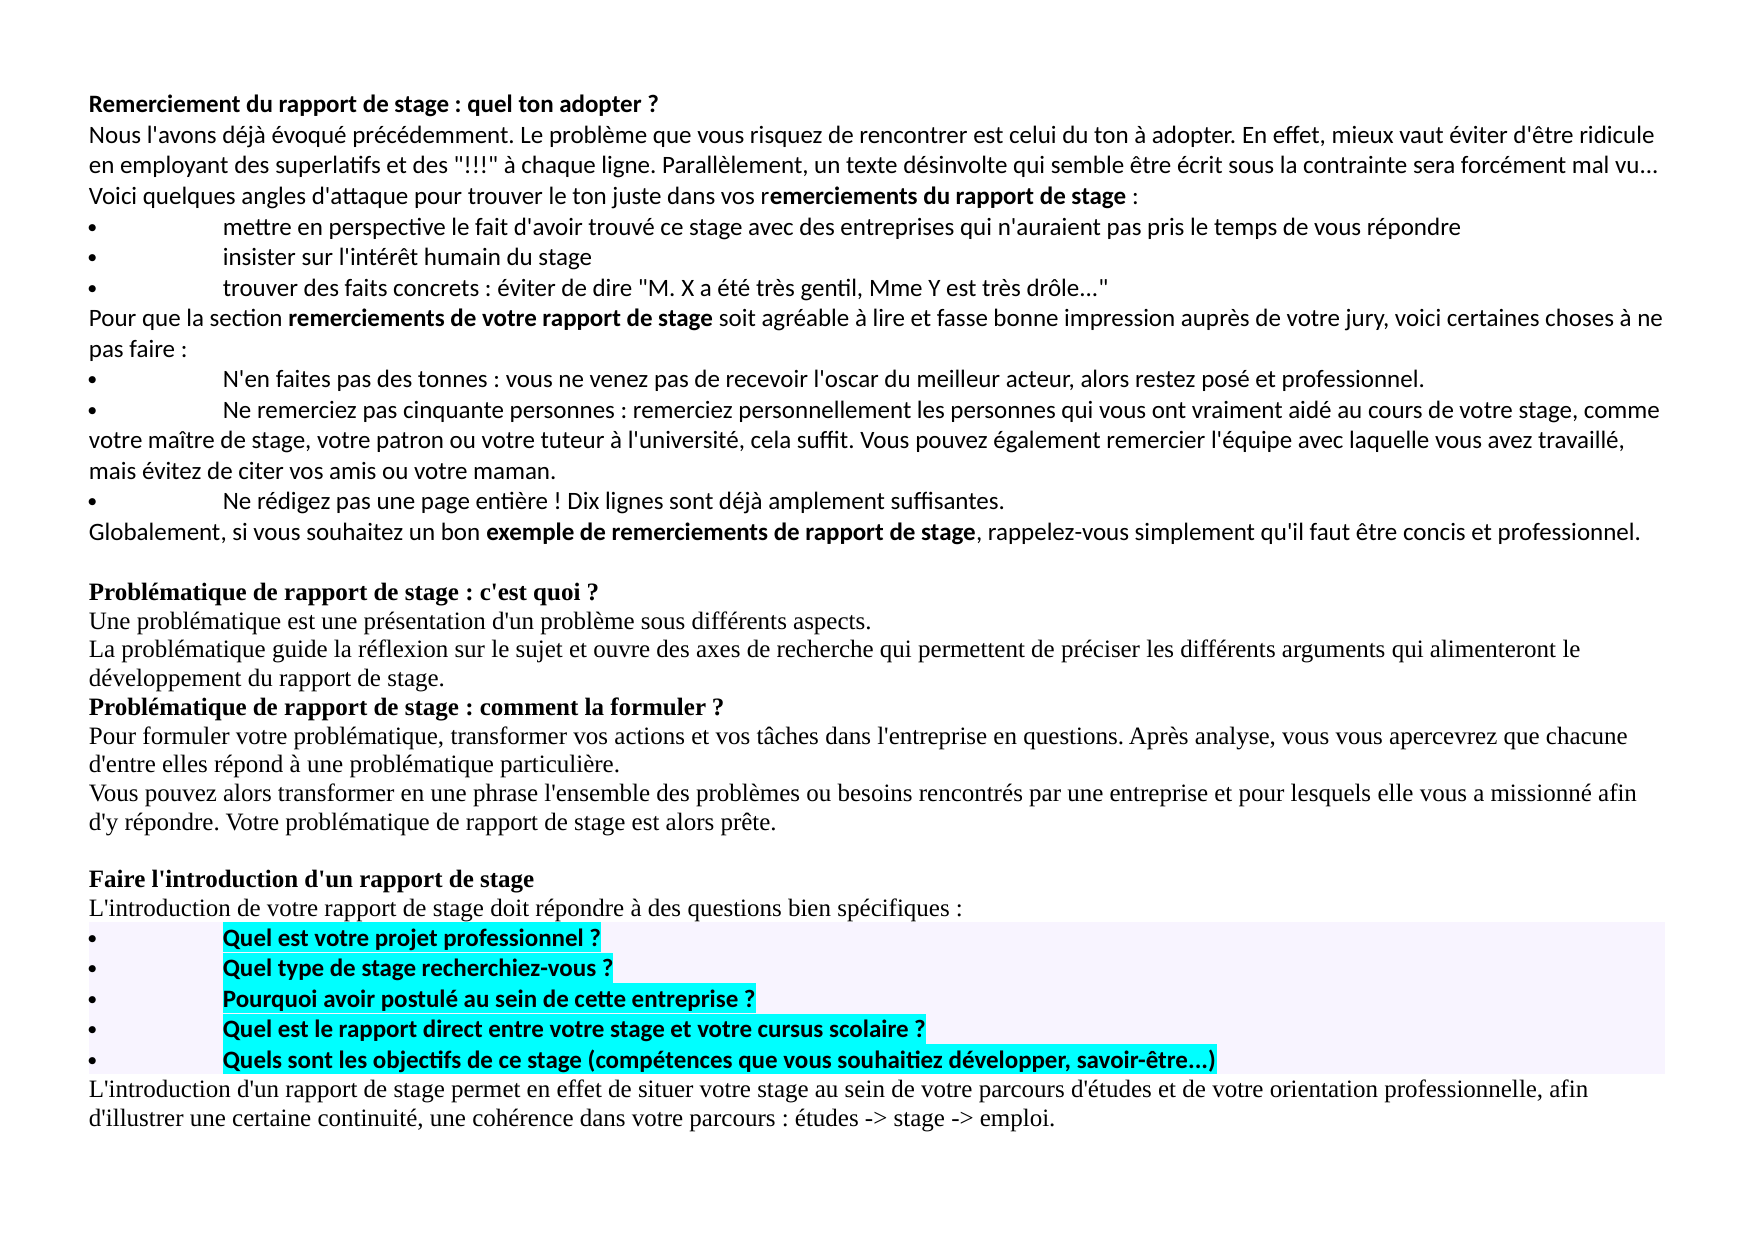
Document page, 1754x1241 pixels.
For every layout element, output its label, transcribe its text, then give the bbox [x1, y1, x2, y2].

list Ne rédigez pas une page entière ! Dix lignes sont déjà amplement suffisantes. [89, 485, 1665, 516]
text Pour que la section remerciements de votre rapport de stage soit agréable à lire et fasse bonne impression auprès de votre jury, voici certaines choses à ne pas faire : [89, 302, 1665, 363]
list Quel type de stage recherchiez-vous ? [89, 952, 1665, 983]
text L'introduction d'un rapport de stage permet en effet de situer votre stage au sein de votre parcours d'études et de votre orientation professionnelle, afin d'illustrer une certaine continuité, une cohérence dans votre parcours : études -> stage -> emploi. [89, 1074, 1665, 1132]
text L'introduction de votre rapport de stage doit répondre à des questions bien spécifiques : [89, 893, 1665, 922]
list N'en faites pas des tonnes : vous ne venez pas de recevoir l'oscar du meilleur acteur, alors restez posé et professionnel. [89, 363, 1665, 394]
text Vous pouvez alors transformer en une phrase l'ensemble des problèmes ou besoins rencontrés par une entreprise et pour lesquels elle vous a missionné afin d'y répondre. Votre problématique de rapport de stage est alors prête. [89, 778, 1665, 836]
text La problématique guide la réflexion sur le sujet et ouvre des axes de recherche qui permettent de préciser les différents arguments qui alimenteront le développement du rapport de stage. [89, 634, 1665, 692]
list trouver des faits concrets : éviter de dire "M. X a été très gentil, Mme Y est très drôle..." [89, 272, 1665, 302]
text Pour formuler votre problématique, transformer vos actions et vos tâches dans l'entreprise en questions. Après analyse, vous vous apercevrez que chacune d'entre elles répond à une problématique particulière. [89, 721, 1665, 778]
list insister sur l'intérêt humain du stage [89, 241, 1665, 272]
list Quels sont les objectifs de ce stage (compétences que vous souhaitiez développer, savoir-être...) [89, 1044, 1665, 1074]
subtitle Problématique de rapport de stage : comment la formuler ? [89, 692, 1665, 721]
text Globalement, si vous souhaitez un bon exemple de remerciements de rapport de stage, rappelez-vous simplement qu'il faut être concis et professionnel. [89, 516, 1665, 546]
subtitle Faire l'introduction d'un rapport de stage [89, 864, 1665, 893]
subtitle Remerciement du rapport de stage : quel ton adopter ? [89, 89, 1665, 119]
text Nous l'avons déjà évoqué précédemment. Le problème que vous risquez de rencontrer est celui du ton à adopter. En effet, mieux vaut éviter d'être ridicule en employant des superlatifs et des "!!!" à chaque ligne. Parallèlement, un texte désinvolte qui semble être écrit sous la contrainte sera forcément mal vu... [89, 119, 1665, 180]
list Pourquoi avoir postulé au sein de cette entreprise ? [89, 983, 1665, 1013]
list Ne remerciez pas cinquante personnes : remerciez personnellement les personnes qui vous ont vraiment aidé au cours de votre stage, comme votre maître de stage, votre patron ou votre tuteur à l'université, cela suffit. Vous pouvez également remercier l'équipe avec laquelle vous avez travaillé, mais évitez de citer vos amis ou votre maman. [89, 394, 1665, 485]
list Quel est le rapport direct entre votre stage et votre cursus scolaire ? [89, 1013, 1665, 1044]
subtitle Problématique de rapport de stage : c'est quoi ? [89, 577, 1665, 606]
list Quel est votre projet professionnel ? [89, 922, 1665, 952]
list mettre en perspective le fait d'avoir trouvé ce stage avec des entreprises qui n'auraient pas pris le temps de vous répondre [89, 211, 1665, 241]
text Voici quelques angles d'attaque pour trouver le ton juste dans vos remerciements du rapport de stage : [89, 180, 1665, 211]
text Une problématique est une présentation d'un problème sous différents aspects. [89, 606, 1665, 634]
